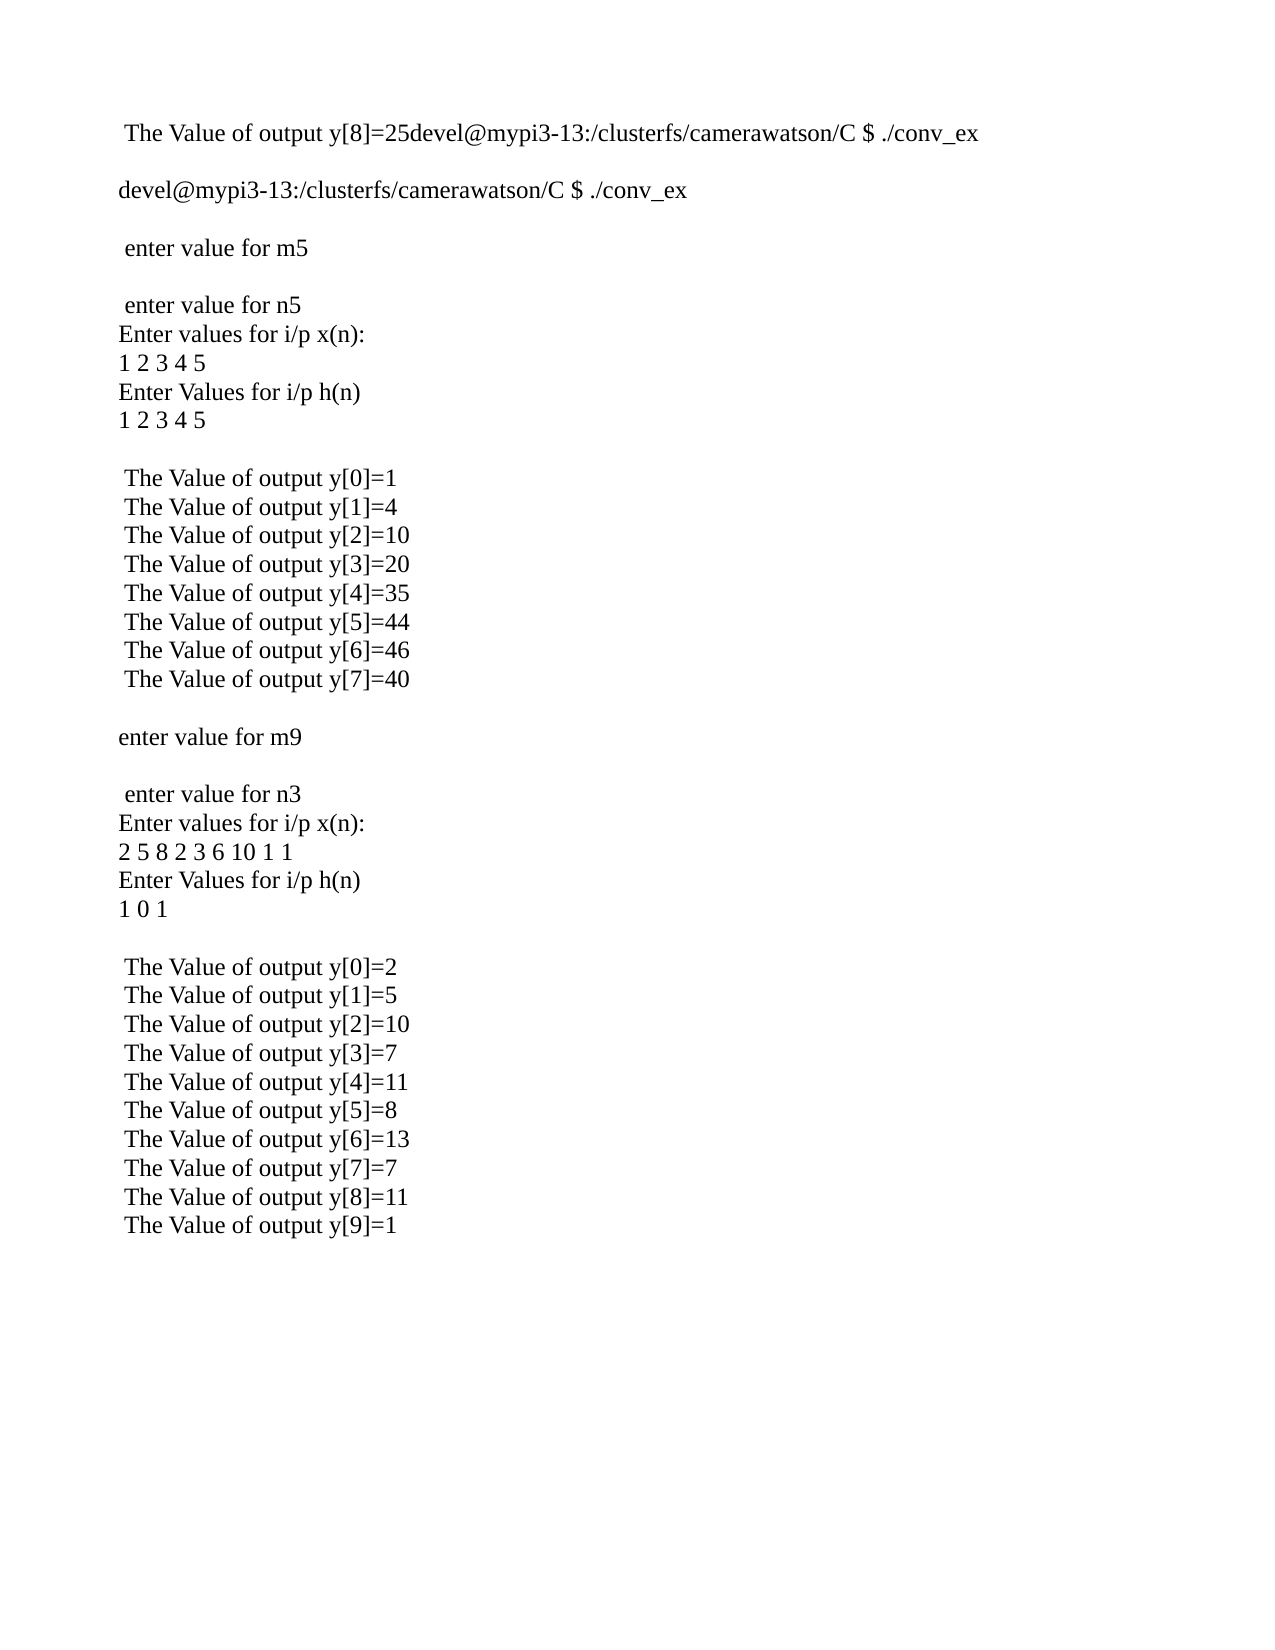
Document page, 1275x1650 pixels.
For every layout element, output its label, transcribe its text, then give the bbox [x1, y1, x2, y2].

text The Value of output y[6]=13 [118, 1124, 1157, 1153]
text The Value of output y[2]=10 [118, 1009, 1157, 1038]
text The Value of output y[4]=35 [118, 578, 1157, 607]
text The Value of output y[1]=5 [118, 981, 1157, 1009]
text The Value of output y[5]=8 [118, 1096, 1157, 1124]
text The Value of output y[8]=25devel@mypi3-13:/clusterfs/camerawatson/C $ ./conv_ex [118, 118, 1157, 147]
text The Value of output y[5]=44 [118, 607, 1157, 636]
text The Value of output y[3]=20 [118, 549, 1157, 578]
text enter value for m5 [118, 233, 1157, 262]
text 1 0 1 [118, 894, 1157, 923]
text The Value of output y[0]=1 [118, 463, 1157, 492]
text The Value of output y[8]=11 [118, 1182, 1157, 1211]
text The Value of output y[2]=10 [118, 521, 1157, 549]
text The Value of output y[1]=4 [118, 492, 1157, 521]
text The Value of output y[6]=46 [118, 636, 1157, 664]
text 1 2 3 4 5 [118, 406, 1157, 434]
text enter value for n3 [118, 779, 1157, 808]
text 2 5 8 2 3 6 10 1 1 [118, 837, 1157, 866]
text Enter values for i/p x(n): [118, 808, 1157, 837]
text enter value for m9 [118, 722, 1157, 751]
text enter value for n5 [118, 291, 1157, 319]
text The Value of output y[4]=11 [118, 1067, 1157, 1096]
text The Value of output y[0]=2 [118, 952, 1157, 981]
text The Value of output y[7]=40 [118, 664, 1157, 693]
text The Value of output y[7]=7 [118, 1153, 1157, 1182]
text devel@mypi3-13:/clusterfs/camerawatson/C $ ./conv_ex [118, 176, 1157, 204]
text Enter Values for i/p h(n) [118, 377, 1157, 406]
text 1 2 3 4 5 [118, 348, 1157, 377]
text The Value of output y[3]=7 [118, 1038, 1157, 1067]
text Enter values for i/p x(n): [118, 319, 1157, 348]
text Enter Values for i/p h(n) [118, 866, 1157, 894]
text The Value of output y[9]=1 [118, 1211, 1157, 1239]
